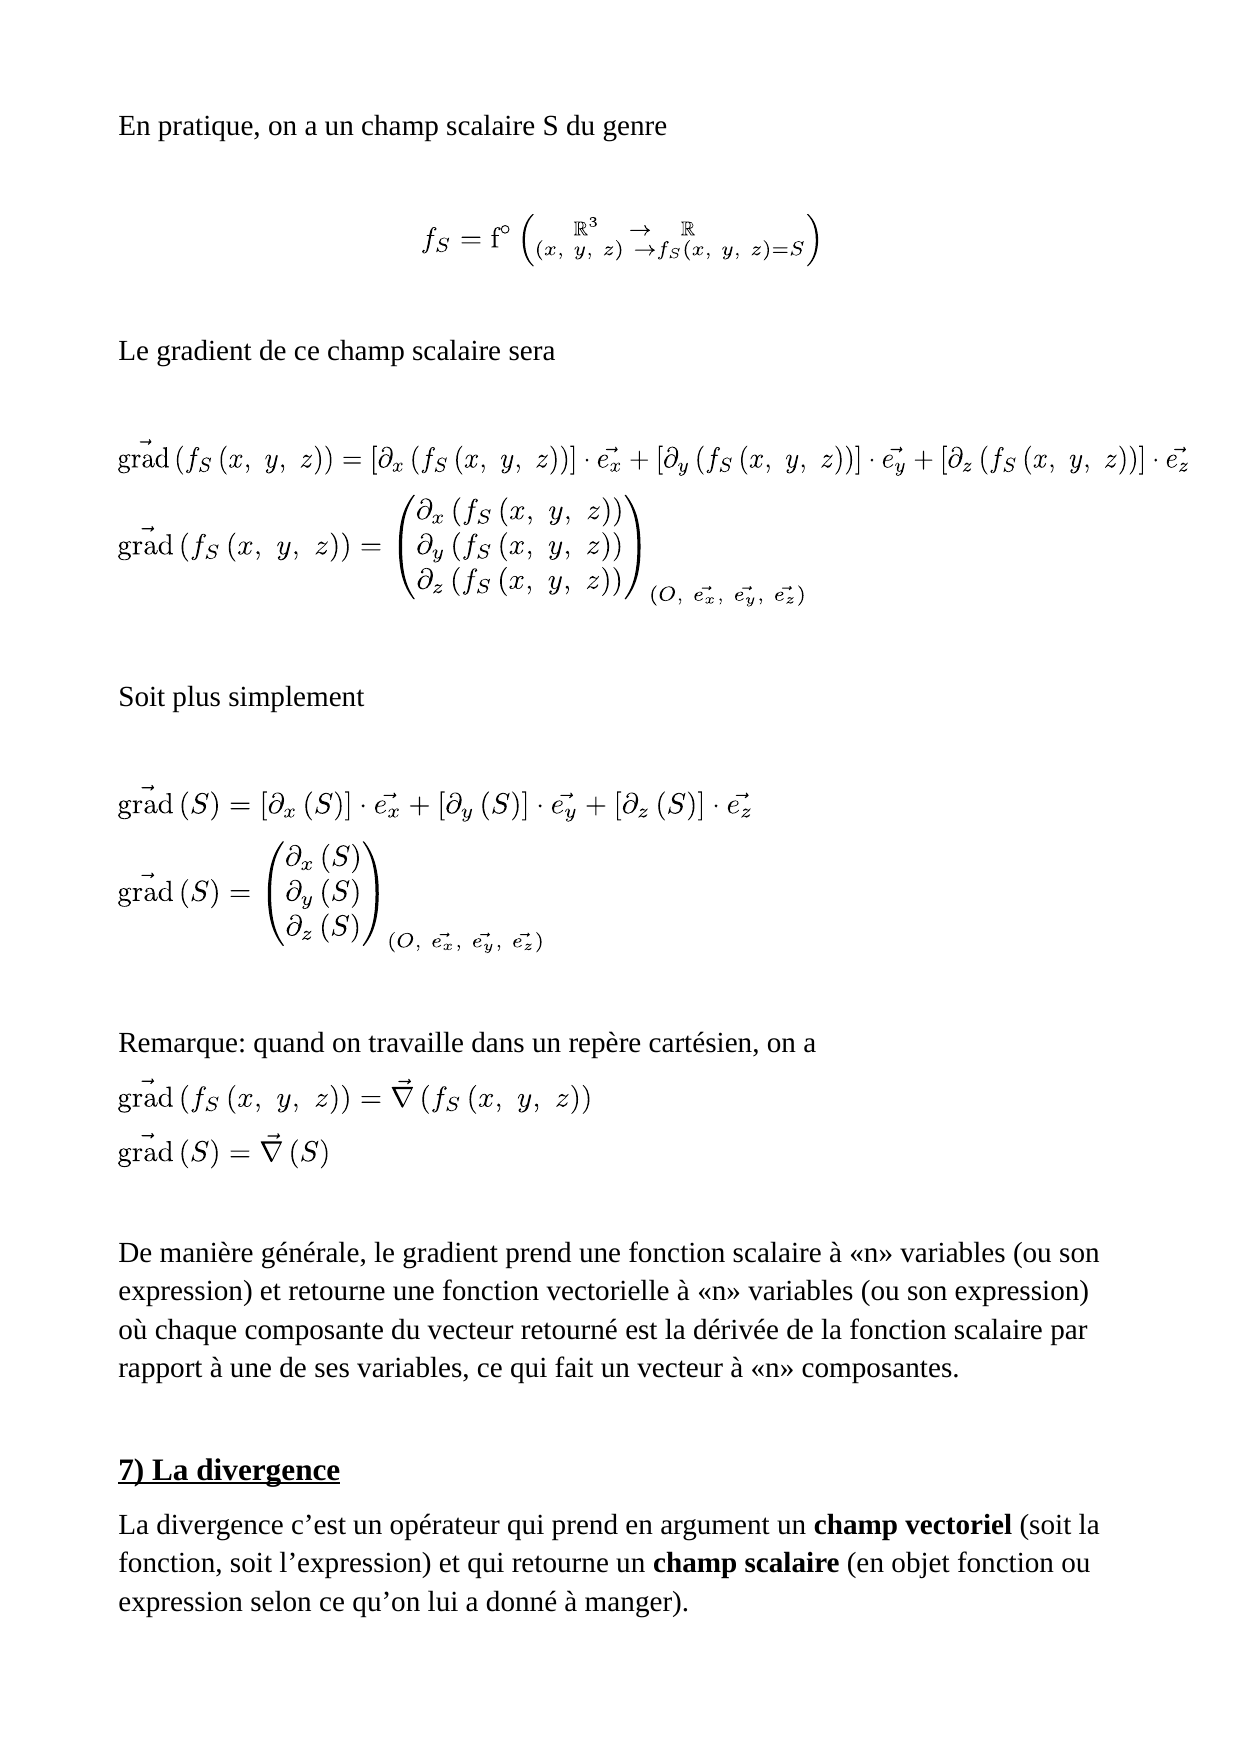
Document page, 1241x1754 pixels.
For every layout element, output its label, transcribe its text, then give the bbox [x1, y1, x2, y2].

text Soit plus simplement [118, 679, 1122, 712]
text Remarque: quand on travaille dans un repère cartésien, on a [118, 1025, 1122, 1059]
text La divergence c’est un opérateur qui prend en argument un champ vectoriel (soit la fonction, soit l’expression) et qui retourne un champ scalaire (en objet fonction ou expression selon ce qu’on lui a donné à manger). [118, 1507, 1122, 1618]
text 7) La divergence [118, 1451, 1122, 1487]
text De manière générale, le gradient prend une fonction scalaire à «n» variables (ou son expression) et retourne une fonction vectorielle à «n» variables (ou son expression) où chaque composante du vecteur retourné est la dérivée de la fonction scalaire par rapport à une de ses variables, ce qui fait un vecteur à «n» composantes. [118, 1235, 1122, 1384]
text En pratique, on a un champ scalaire S du genre [118, 108, 1122, 141]
text Le gradient de ce champ scalaire sera [118, 333, 1122, 366]
